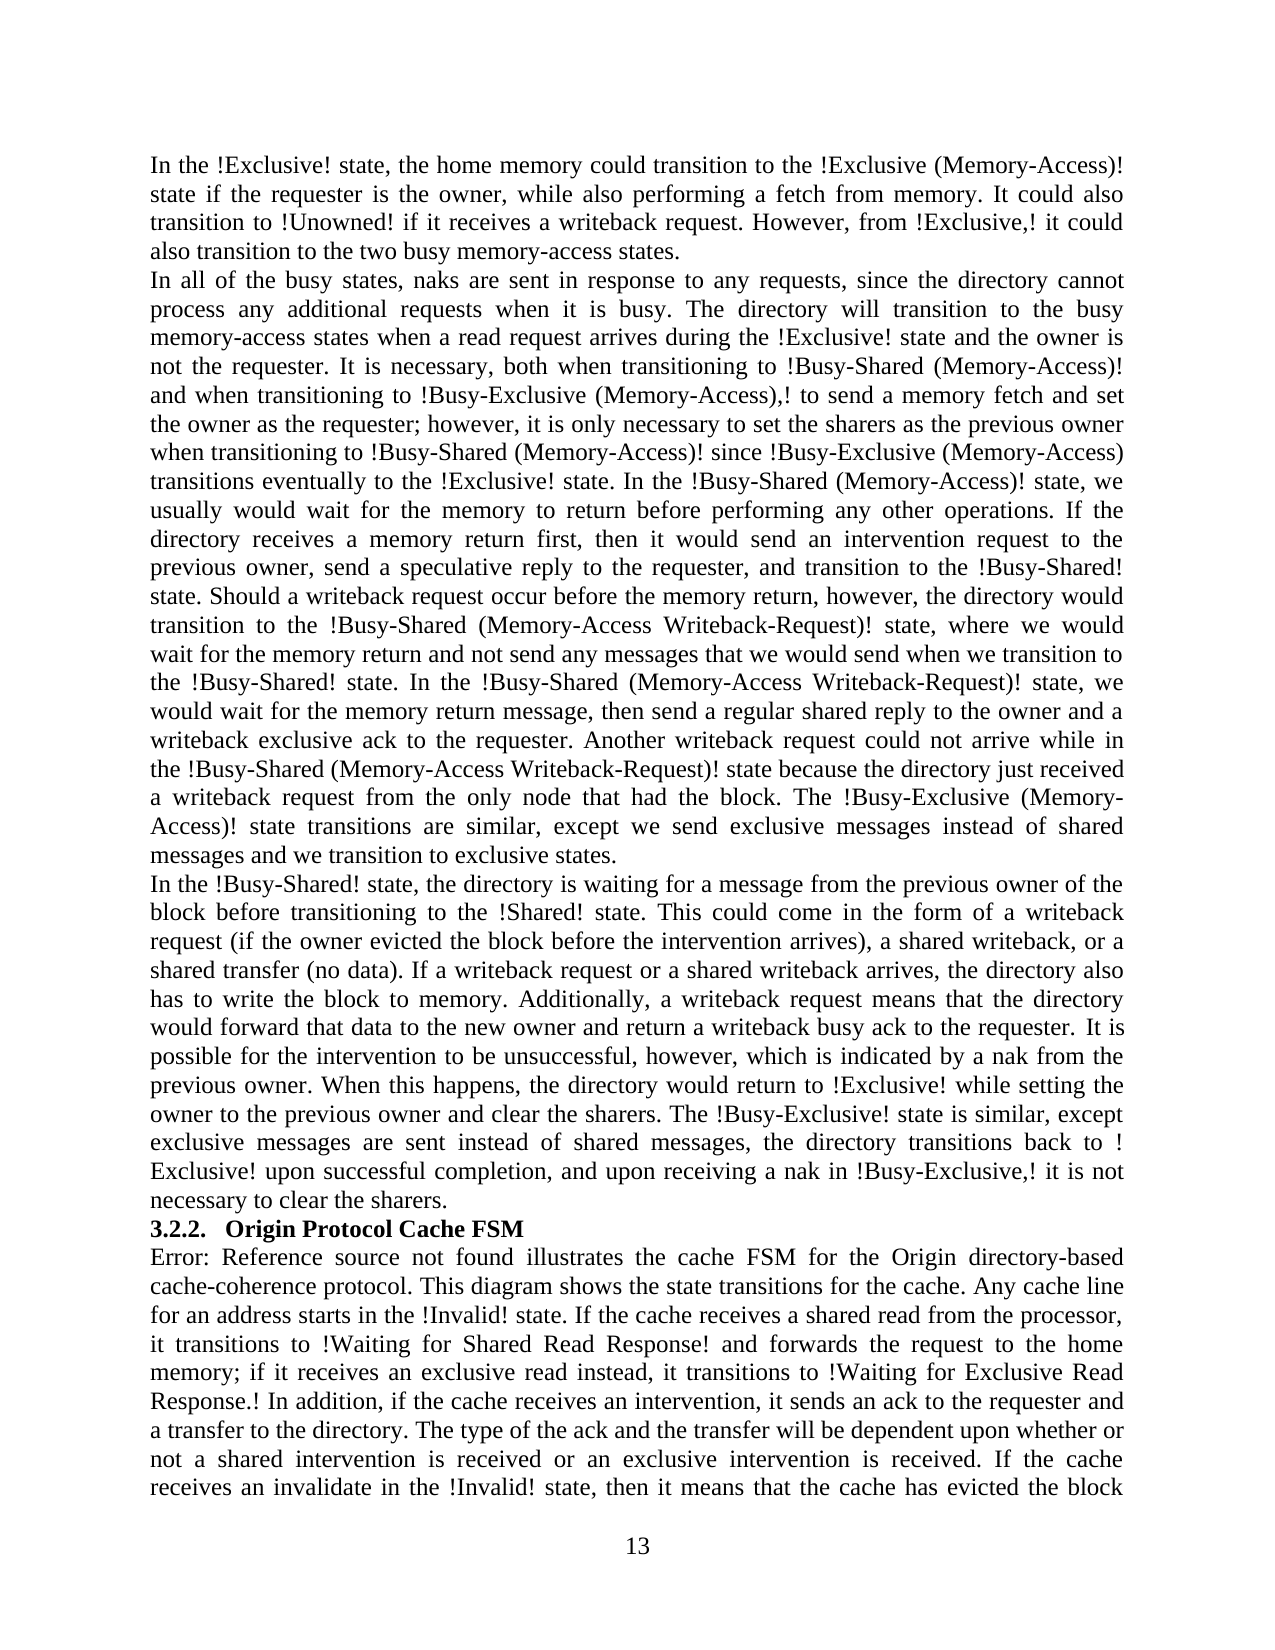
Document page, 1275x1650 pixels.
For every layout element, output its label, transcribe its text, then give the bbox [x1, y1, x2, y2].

subtitle Origin Protocol Cache FSM [150, 1214, 1125, 1242]
text In the !Busy-Shared! state, the directory is waiting for a message from the previous owner of the block before transitioning to the !Shared! state. This could come in the form of a writeback request (if the owner evicted the block before the intervention arrives), a shared writeback, or a shared transfer (no data). If a writeback request or a shared writeback arrives, the directory also has to write the block to memory. Additionally, a writeback request means that the directory would forward that data to the new owner and return a writeback busy ack to the requester. It is possible for the intervention to be unsuccessful, however, which is indicated by a nak from the previous owner. When this happens, the directory would return to !Exclusive! while setting the owner to the previous owner and clear the sharers. The !Busy-Exclusive! state is similar, except exclusive messages are sent instead of shared messages, the directory transitions back to !Exclusive! upon successful completion, and upon receiving a nak in !Busy-Exclusive,! it is not necessary to clear the sharers. [150, 869, 1125, 1214]
text Figure 4 illustrates the cache FSM for the Origin directory-based cache-coherence protocol. This diagram shows the state transitions for the cache. Any cache line for an address starts in the !Invalid! state. If the cache receives a shared read from the processor, it transitions to !Waiting for Shared Read Response! and forwards the request to the home memory; if it receives an exclusive read instead, it transitions to !Waiting for Exclusive Read Response.! In addition, if the cache receives an intervention, it sends an ack to the requester and a transfer to the directory. The type of the ack and the transfer will be dependent upon whether or not a shared intervention is received or an exclusive intervention is received. If the cache receives an invalidate in the !Invalid! state, then it means that the cache has evicted the block because of a capacity miss, which means that there is no need to invalidate the block again because the cache does not have the block. However, it is still necessary to send an invalidate ack to the requester in accordance with the protocol. [150, 1242, 1125, 1501]
text In all of the busy states, naks are sent in response to any requests, since the directory cannot process any additional requests when it is busy. The directory will transition to the busy memory-access states when a read request arrives during the !Exclusive! state and the owner is not the requester. It is necessary, both when transitioning to !Busy-Shared (Memory-Access)! and when transitioning to !Busy-Exclusive (Memory-Access),! to send a memory fetch and set the owner as the requester; however, it is only necessary to set the sharers as the previous owner when transitioning to !Busy-Shared (Memory-Access)! since !Busy-Exclusive (Memory-Access) transitions eventually to the !Exclusive! state. In the !Busy-Shared (Memory-Access)! state, we usually would wait for the memory to return before performing any other operations. If the directory receives a memory return first, then it would send an intervention request to the previous owner, send a speculative reply to the requester, and transition to the !Busy-Shared! state. Should a writeback request occur before the memory return, however, the directory would transition to the !Busy-Shared (Memory-Access Writeback-Request)! state, where we would wait for the memory return and not send any messages that we would send when we transition to the !Busy-Shared! state. In the !Busy-Shared (Memory-Access Writeback-Request)! state, we would wait for the memory return message, then send a regular shared reply to the owner and a writeback exclusive ack to the requester. Another writeback request could not arrive while in the !Busy-Shared (Memory-Access Writeback-Request)! state because the directory just received a writeback request from the only node that had the block. The !Busy-Exclusive (Memory-Access)! state transitions are similar, except we send exclusive messages instead of shared messages and we transition to exclusive states. [150, 265, 1125, 869]
text In the !Exclusive! state, the home memory could transition to the !Exclusive (Memory-Access)! state if the requester is the owner, while also performing a fetch from memory. It could also transition to !Unowned! if it receives a writeback request. However, from !Exclusive,! it could also transition to the two busy memory-access states. [150, 150, 1125, 265]
